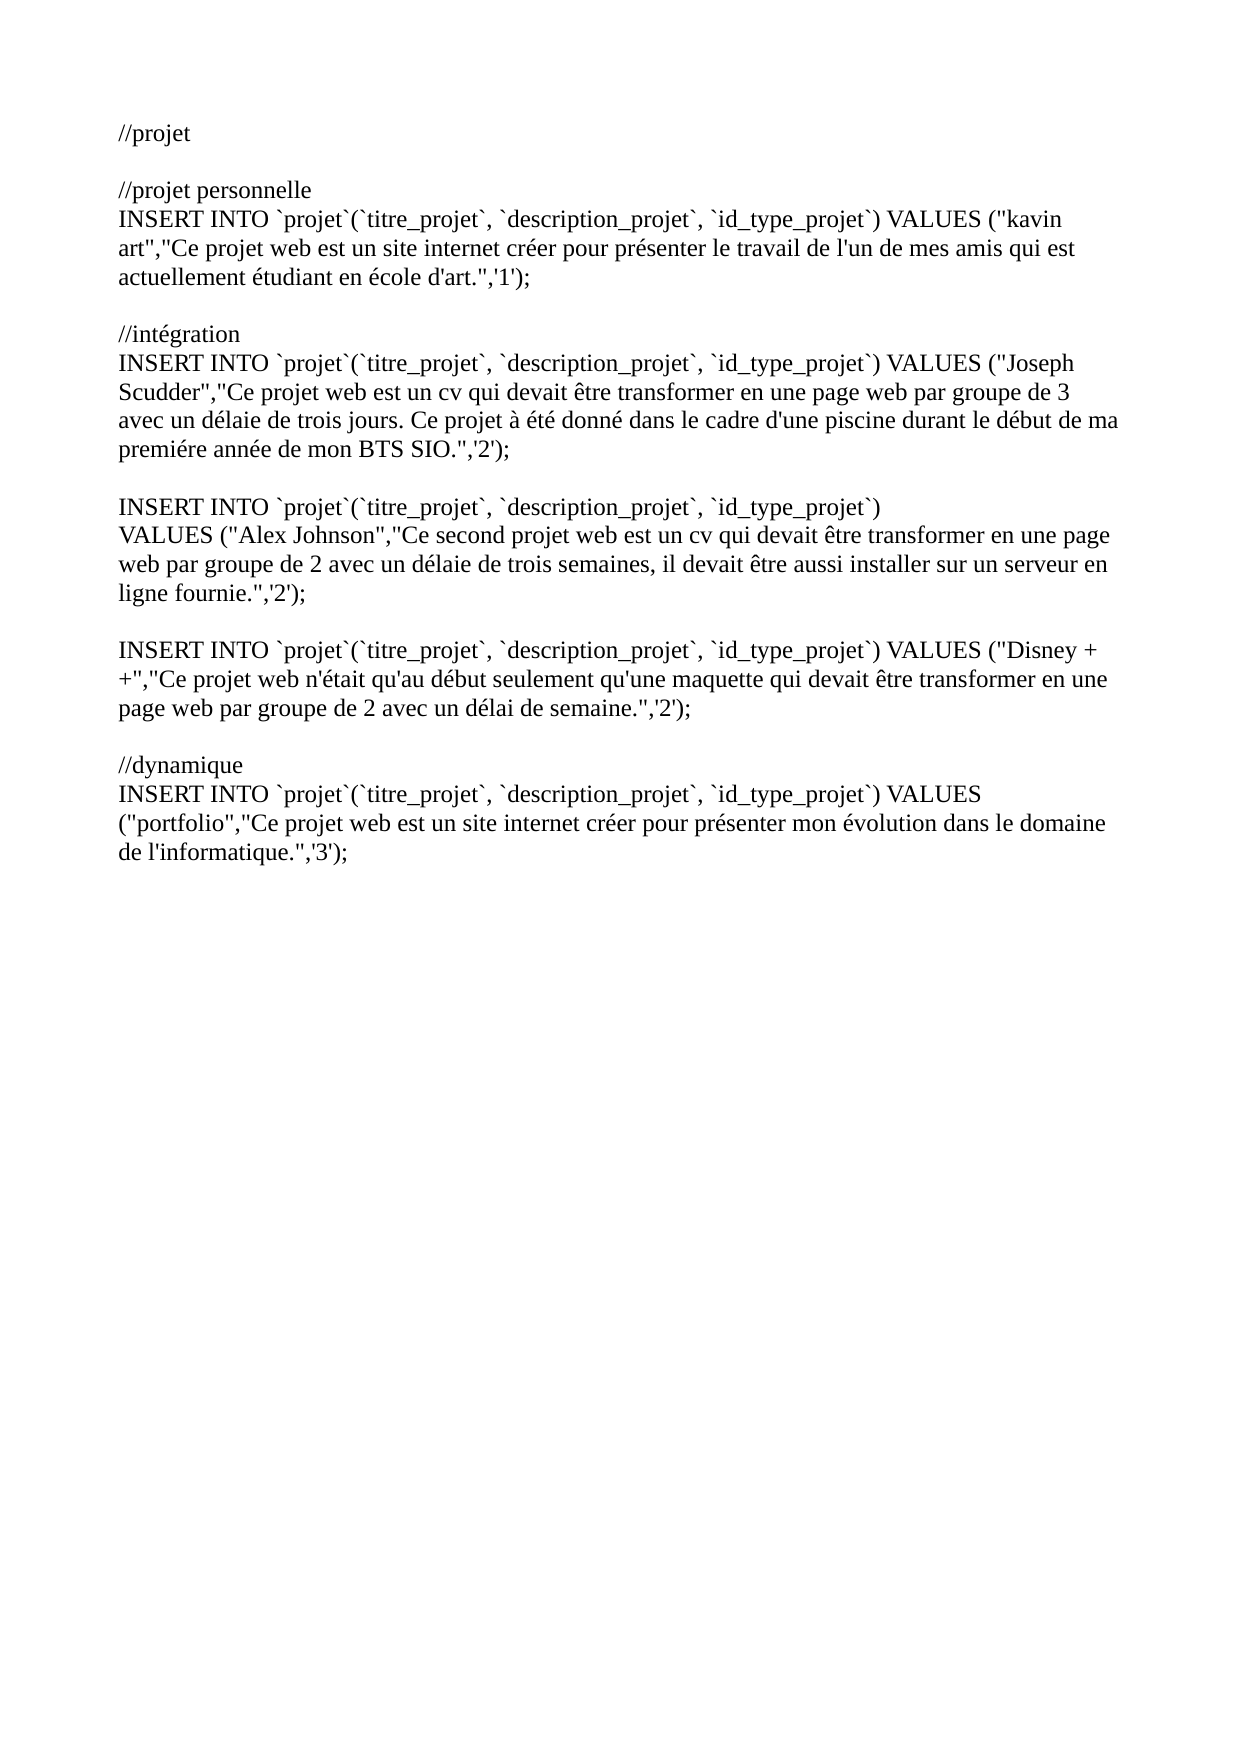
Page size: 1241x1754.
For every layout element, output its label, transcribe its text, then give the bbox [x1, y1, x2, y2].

text VALUES ("Alex Johnson","Ce second projet web est un cv qui devait être transformer en une page web par groupe de 2 avec un délaie de trois semaines, il devait être aussi installer sur un serveur en ligne fournie.",'2'); [118, 521, 1122, 607]
text INSERT INTO `projet`(`titre_projet`, `description_projet`, `id_type_projet`) VALUES ("Joseph Scudder","Ce projet web est un cv qui devait être transformer en une page web par groupe de 3 avec un délaie de trois jours. Ce projet à été donné dans le cadre d'une piscine durant le début de ma premiére année de mon BTS SIO.",'2'); [118, 348, 1122, 463]
text //dynamique [118, 751, 1122, 779]
text INSERT INTO `projet`(`titre_projet`, `description_projet`, `id_type_projet`) VALUES ("Disney ++","Ce projet web n'était qu'au début seulement qu'une maquette qui devait être transformer en une page web par groupe de 2 avec un délai de semaine.",'2'); [118, 636, 1122, 722]
text //projet [118, 118, 1122, 147]
text INSERT INTO `projet`(`titre_projet`, `description_projet`, `id_type_projet`) VALUES ("portfolio","Ce projet web est un site internet créer pour présenter mon évolution dans le domaine de l'informatique.",'3'); [118, 779, 1122, 866]
text INSERT INTO `projet`(`titre_projet`, `description_projet`, `id_type_projet`) VALUES ("kavin art","Ce projet web est un site internet créer pour présenter le travail de l'un de mes amis qui est actuellement étudiant en école d'art.",'1'); [118, 204, 1122, 291]
text //projet personnelle [118, 176, 1122, 204]
text //intégration [118, 319, 1122, 348]
text INSERT INTO `projet`(`titre_projet`, `description_projet`, `id_type_projet`) [118, 492, 1122, 521]
